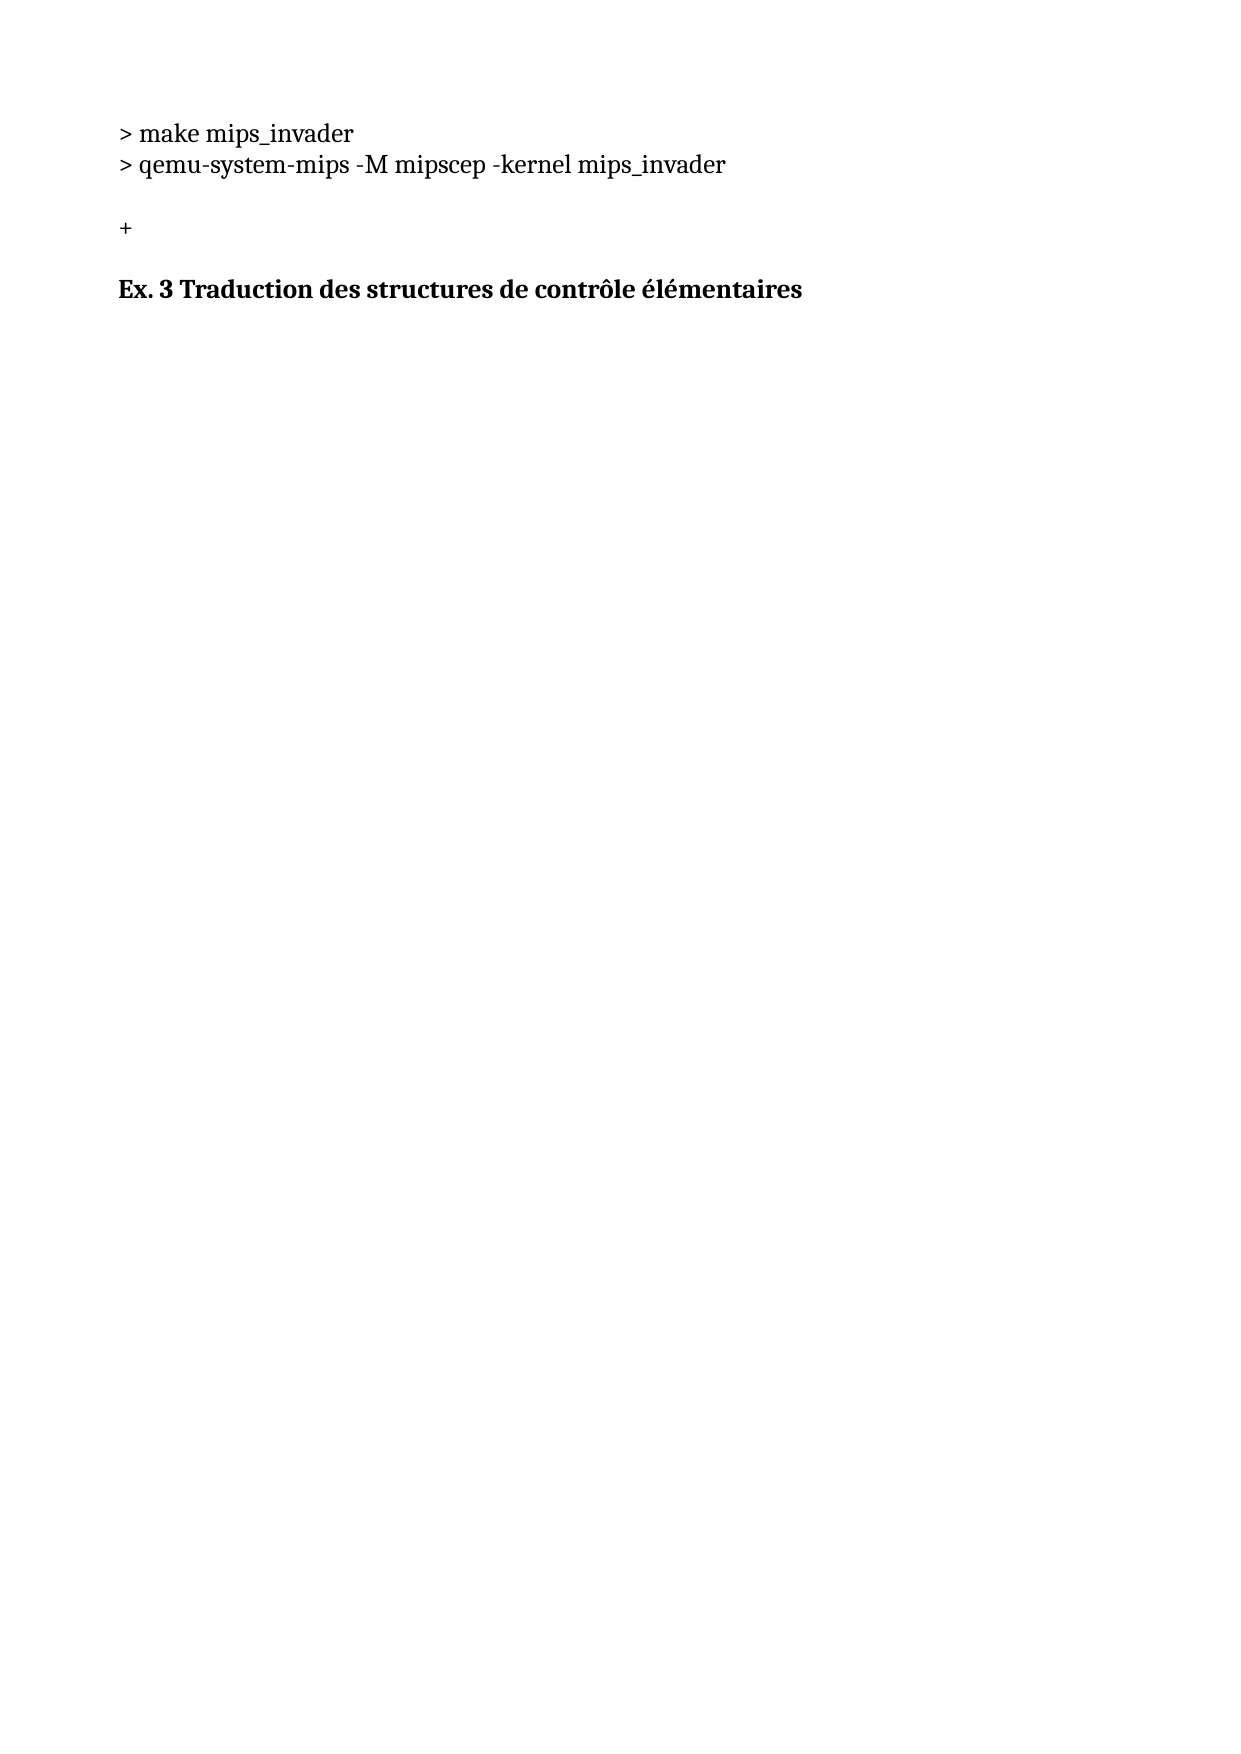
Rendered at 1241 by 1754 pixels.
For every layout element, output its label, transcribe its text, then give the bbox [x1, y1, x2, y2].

text > make mips_invader [118, 118, 1122, 149]
text + [118, 212, 1122, 243]
text > qemu-system-mips -M mipscep -kernel mips_invader [118, 149, 1122, 180]
text Ex. 3 Traduction des structures de contrôle élémentaires [118, 274, 1122, 305]
